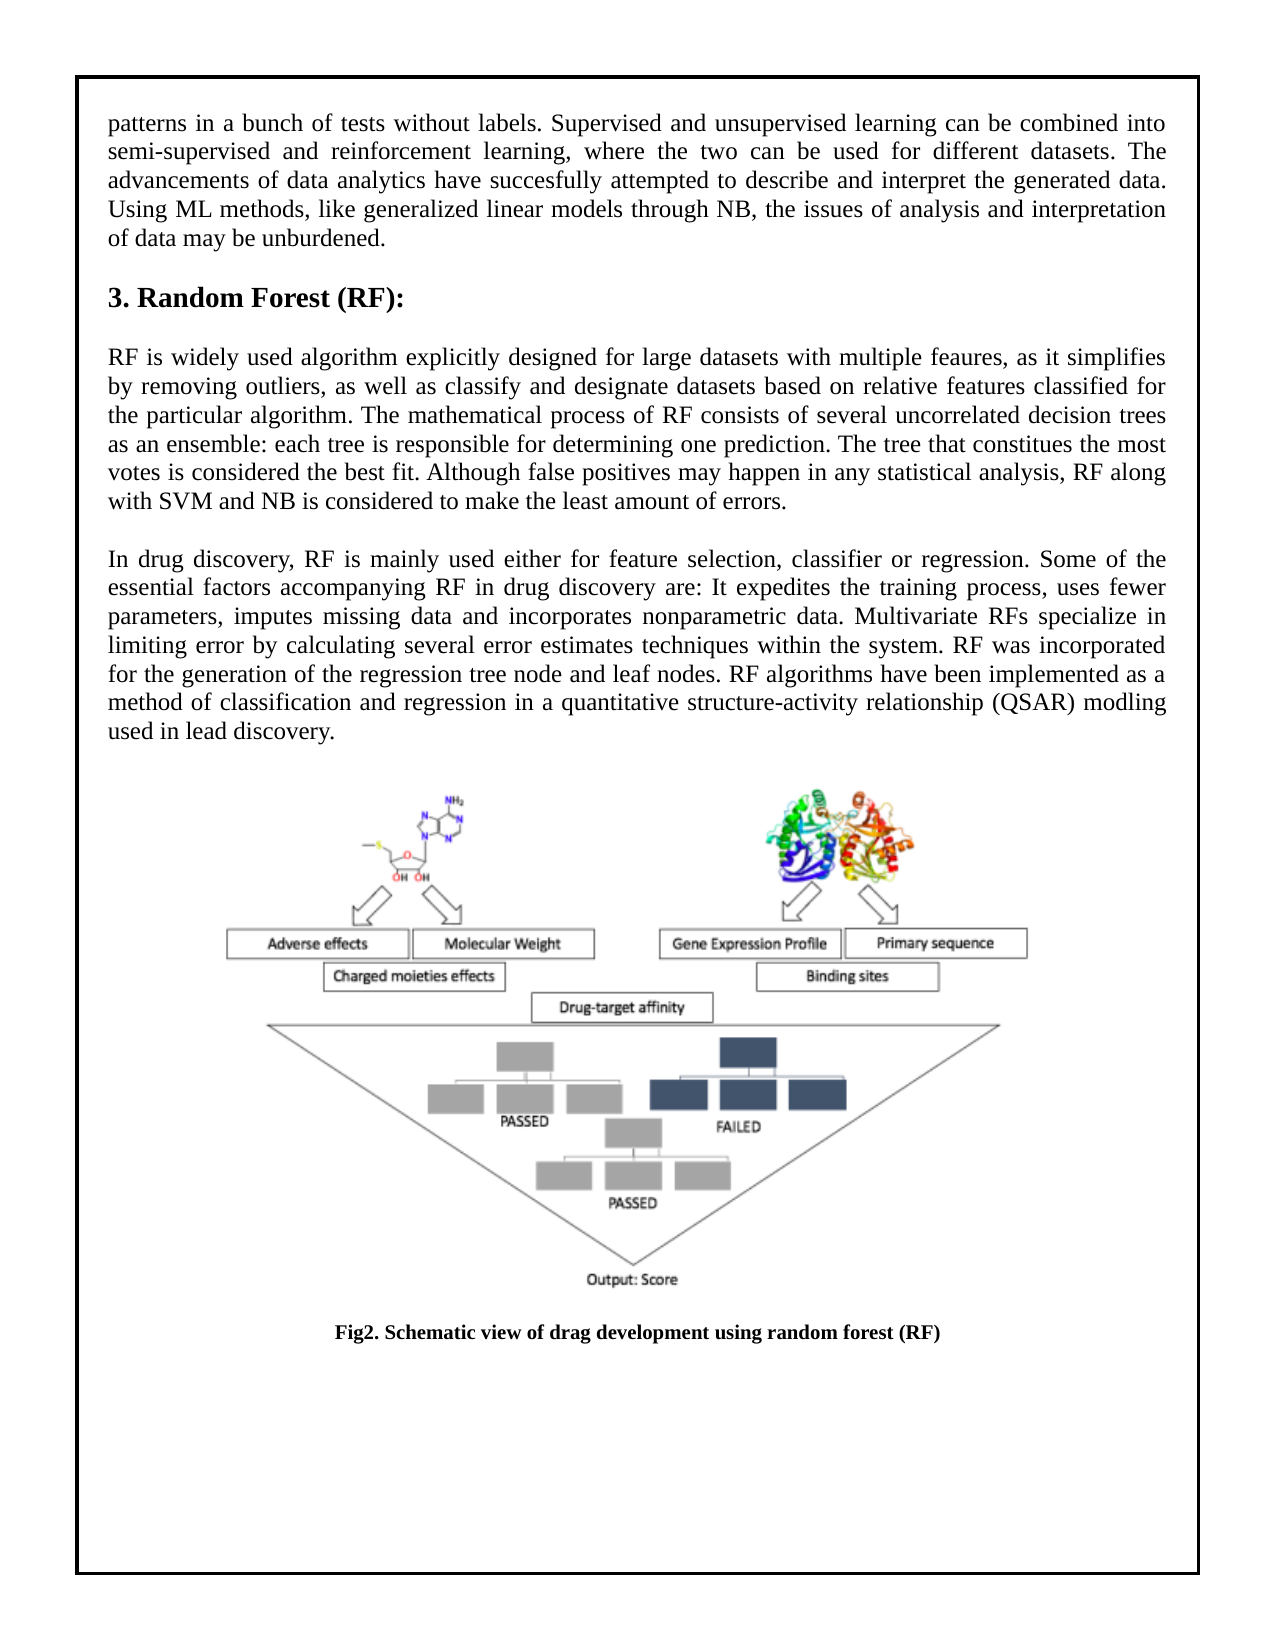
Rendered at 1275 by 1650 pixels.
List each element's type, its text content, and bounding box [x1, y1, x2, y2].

text 3. Random Forest (RF): [108, 280, 1167, 314]
text RF is widely used algorithm explicitly designed for large datasets with multiple feaures, as it simplifies by removing outliers, as well as classify and designate datasets based on relative features classified for the particular algorithm. The mathematical process of RF consists of several uncorrelated decision trees as an ensemble: each tree is responsible for determining one prediction. The tree that constitues the most votes is considered the best fit. Although false positives may happen in any statistical analysis, RF along with SVM and NB is considered to make the least amount of errors. [108, 342, 1167, 515]
text Fig2. Schematic view of drag development using random forest (RF) [108, 1320, 1167, 1344]
text patterns in a bunch of tests without labels. Supervised and unsupervised learning can be combined into semi-supervised and reinforcement learning, where the two can be used for different datasets. The advancements of data analytics have succesfully attempted to describe and interpret the generated data. Using ML methods, like generalized linear models through NB, the issues of analysis and interpretation of data may be unburdened. [108, 108, 1167, 251]
picture [200, 773, 1075, 1307]
text In drug discovery, RF is mainly used either for feature selection, classifier or regression. Some of the essential factors accompanying RF in drug discovery are: It expedites the training process, uses fewer parameters, imputes missing data and incorporates nonparametric data. Multivariate RFs specialize in limiting error by calculating several error estimates techniques within the system. RF was incorporated for the generation of the regression tree node and leaf nodes. RF algorithms have been implemented as a method of classification and regression in a quantitative structure-activity relationship (QSAR) modling used in lead discovery. [108, 544, 1167, 745]
